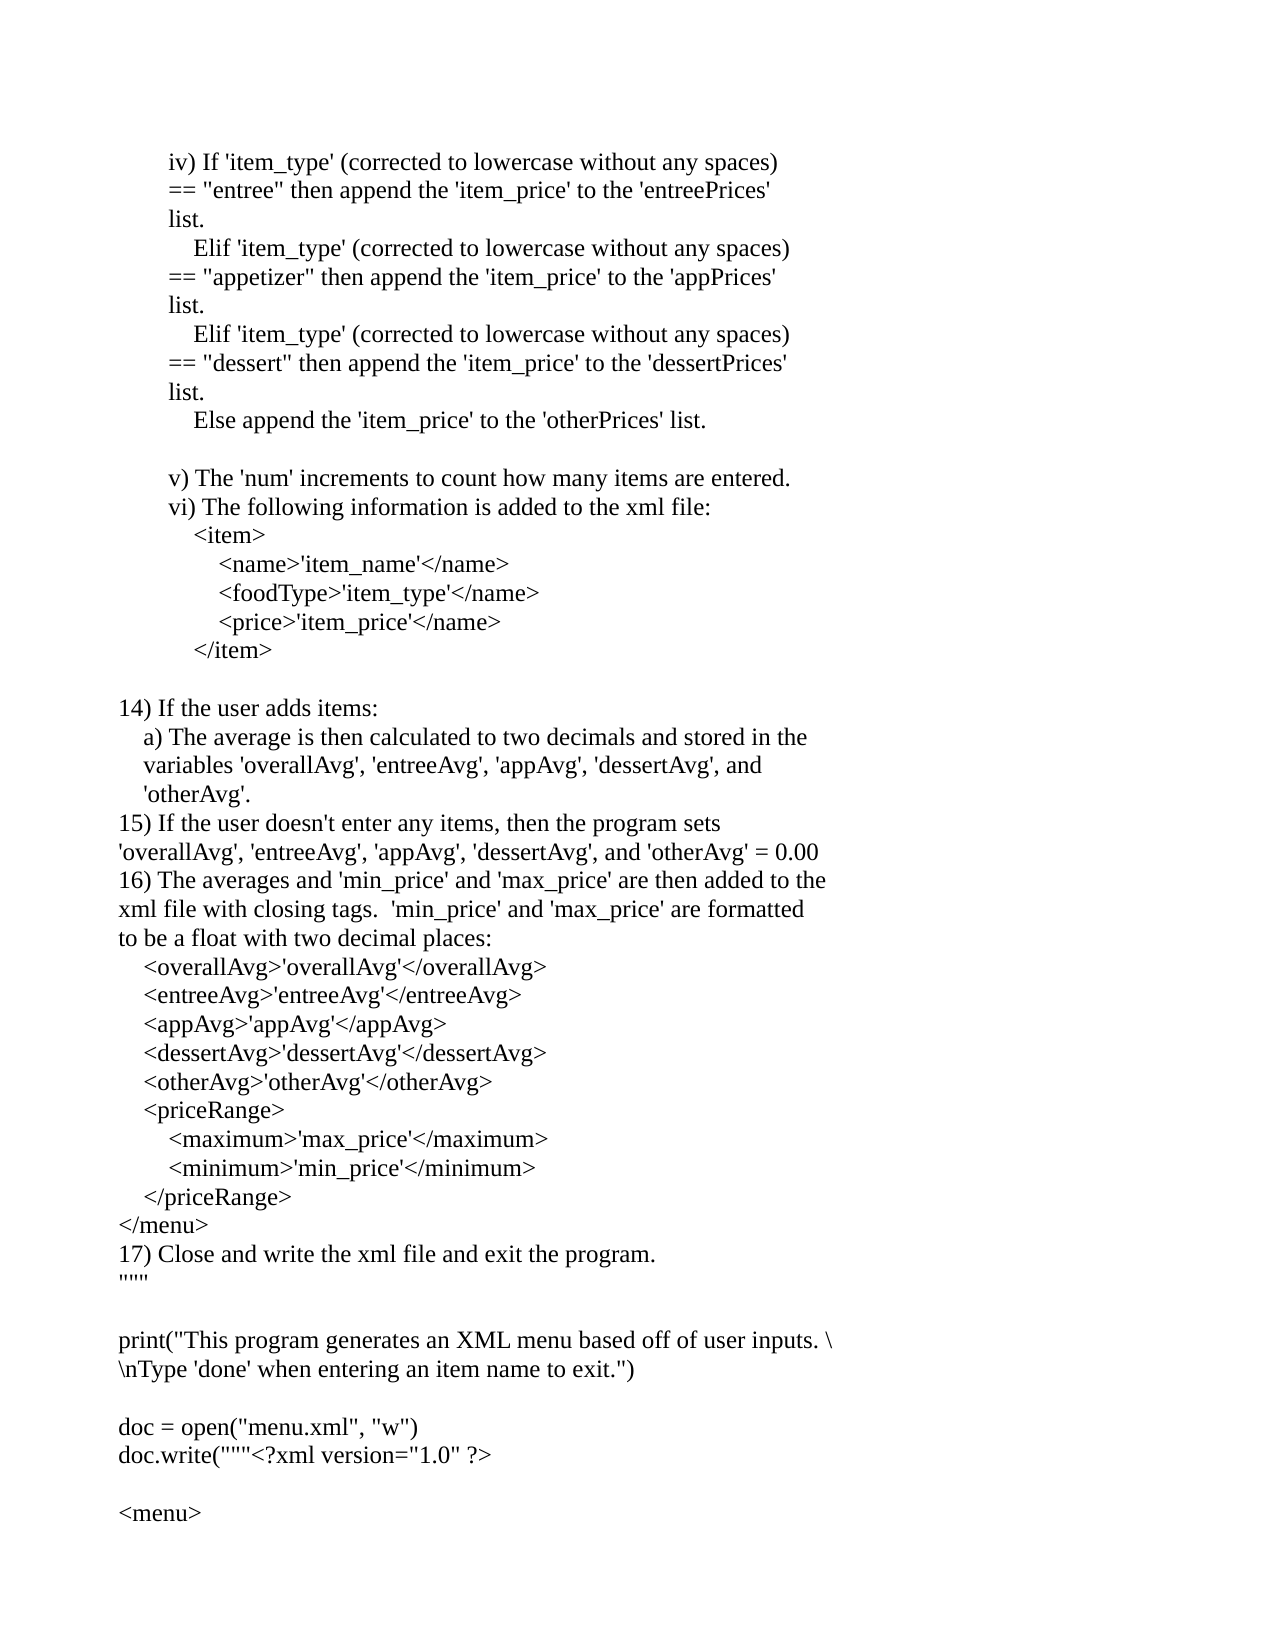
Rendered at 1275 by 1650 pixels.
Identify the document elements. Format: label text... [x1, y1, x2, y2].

text <overallAvg>'overallAvg'</overallAvg> [118, 952, 1157, 981]
text 16) The averages and 'min_price' and 'max_price' are then added to the [118, 866, 1157, 894]
text doc = open("menu.xml", "w") [118, 1412, 1157, 1441]
text to be a float with two decimal places: [118, 923, 1157, 952]
text doc.write("""<?xml version="1.0" ?> [118, 1441, 1157, 1469]
text <entreeAvg>'entreeAvg'</entreeAvg> [118, 981, 1157, 1009]
text <price>'item_price'</name> [118, 607, 1157, 636]
text \nType 'done' when entering an item name to exit.") [118, 1354, 1157, 1383]
text == "entree" then append the 'item_price' to the 'entreePrices' [118, 176, 1157, 204]
text == "appetizer" then append the 'item_price' to the 'appPrices' [118, 262, 1157, 291]
text list. [118, 377, 1157, 406]
text Else append the 'item_price' to the 'otherPrices' list. [118, 406, 1157, 434]
text iv) If 'item_type' (corrected to lowercase without any spaces) [118, 147, 1157, 176]
text <name>'item_name'</name> [118, 549, 1157, 578]
text <appAvg>'appAvg'</appAvg> [118, 1009, 1157, 1038]
text 'otherAvg'. [118, 779, 1157, 808]
text 14) If the user adds items: [118, 693, 1157, 722]
text <minimum>'min_price'</minimum> [118, 1153, 1157, 1182]
text print("This program generates an XML menu based off of user inputs. \ [118, 1326, 1157, 1354]
text variables 'overallAvg', 'entreeAvg', 'appAvg', 'dessertAvg', and [118, 751, 1157, 779]
text list. [118, 204, 1157, 233]
text xml file with closing tags. 'min_price' and 'max_price' are formatted [118, 894, 1157, 923]
text """ [118, 1268, 1157, 1297]
text 'overallAvg', 'entreeAvg', 'appAvg', 'dessertAvg', and 'otherAvg' = 0.00 [118, 837, 1157, 866]
text <otherAvg>'otherAvg'</otherAvg> [118, 1067, 1157, 1096]
text </menu> [118, 1211, 1157, 1239]
text <priceRange> [118, 1096, 1157, 1124]
text <item> [118, 521, 1157, 549]
text Elif 'item_type' (corrected to lowercase without any spaces) [118, 319, 1157, 348]
text vi) The following information is added to the xml file: [118, 492, 1157, 521]
text v) The 'num' increments to count how many items are entered. [118, 463, 1157, 492]
text a) The average is then calculated to two decimals and stored in the [118, 722, 1157, 751]
text list. [118, 291, 1157, 319]
text </item> [118, 636, 1157, 664]
text <foodType>'item_type'</name> [118, 578, 1157, 607]
text Elif 'item_type' (corrected to lowercase without any spaces) [118, 233, 1157, 262]
text == "dessert" then append the 'item_price' to the 'dessertPrices' [118, 348, 1157, 377]
text <dessertAvg>'dessertAvg'</dessertAvg> [118, 1038, 1157, 1067]
text <menu> [118, 1498, 1157, 1527]
text 17) Close and write the xml file and exit the program. [118, 1239, 1157, 1268]
text </priceRange> [118, 1182, 1157, 1211]
text 15) If the user doesn't enter any items, then the program sets [118, 808, 1157, 837]
text <maximum>'max_price'</maximum> [118, 1124, 1157, 1153]
